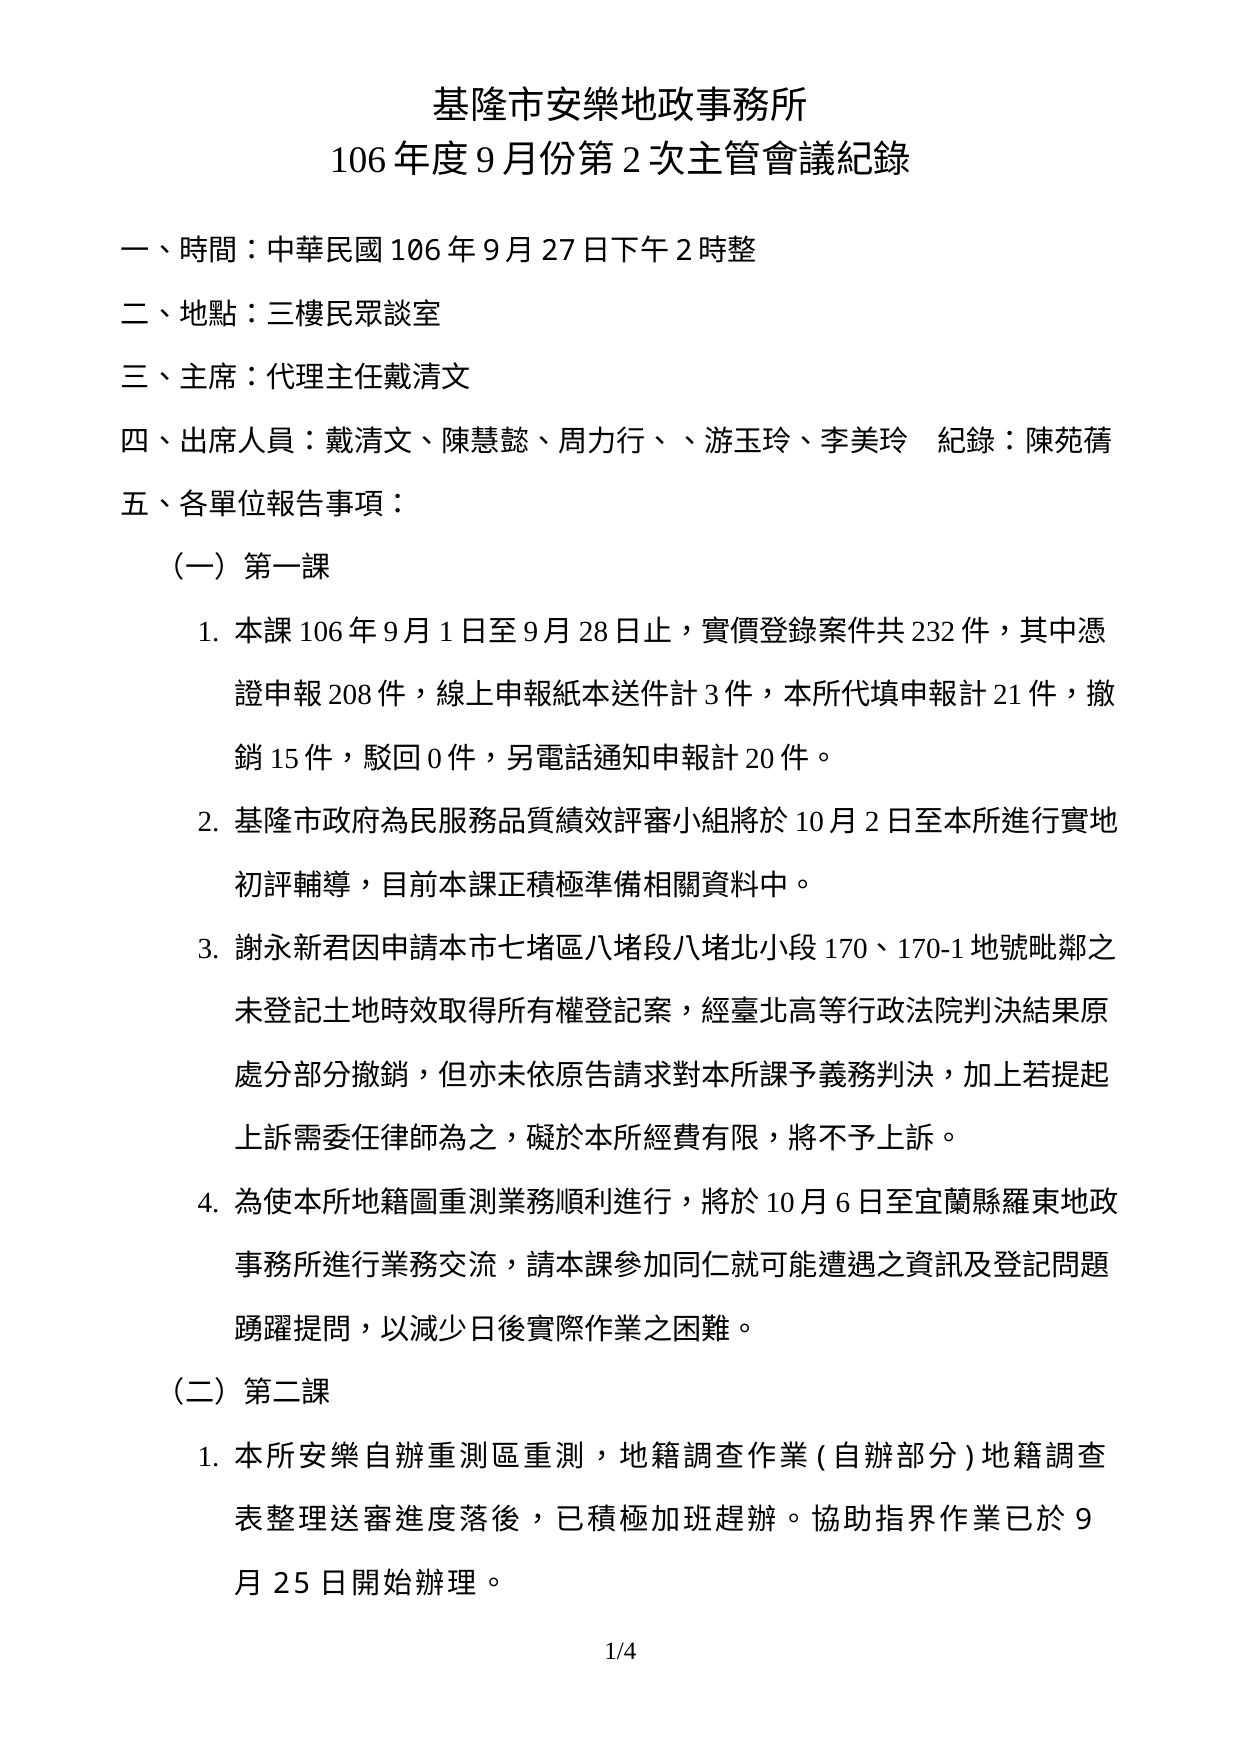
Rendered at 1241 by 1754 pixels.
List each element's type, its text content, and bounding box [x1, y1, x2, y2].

list 時間：中華民國106年9月27日下午2時整 [119, 227, 1122, 269]
list 第二課 [156, 1369, 1122, 1411]
list 出席人員：戴清文、陳慧懿、周力行、、游玉玲、李美玲 紀錄：陳苑蒨 [119, 417, 1122, 459]
text 基隆市安樂地政事務所 [118, 75, 1122, 129]
list 地點：三樓民眾談室 [119, 290, 1122, 332]
list 第一課 [156, 544, 1122, 586]
list 謝永新君因申請本市七堵區八堵段八堵北小段170、170-1地號毗鄰之未登記土地時效取得所有權登記案，經臺北高等行政法院判決結果原處分部分撤銷，但亦未依原告請求對本所課予義務判決，加上若提起上訴需委任律師為之，礙於本所經費有限，將不予上訴。 [197, 924, 1122, 1157]
list 各單位報告事項： [119, 481, 1122, 523]
text 106年度9月份第2次主管會議紀錄 [118, 129, 1122, 183]
list 基隆市政府為民服務品質績效評審小組將於10月2日至本所進行實地初評輔導，目前本課正積極準備相關資料中。 [197, 798, 1122, 903]
list 本所安樂自辦重測區重測，地籍調查作業(自辦部分)地籍調查表整理送審進度落後，已積極加班趕辦。協助指界作業已於9月25日開始辦理。 [197, 1432, 1122, 1602]
list 為使本所地籍圖重測業務順利進行，將於10月6日至宜蘭縣羅東地政事務所進行業務交流，請本課參加同仁就可能遭遇之資訊及登記問題踴躍提問，以減少日後實際作業之困難。 [197, 1178, 1122, 1347]
list 主席：代理主任戴清文 [119, 354, 1122, 396]
list 本課106年9月1日至9月28日止，實價登錄案件共232件，其中憑證申報208件，線上申報紙本送件計3件，本所代填申報計21件，撤銷15件，駁回0件，另電話通知申報計20件。 [197, 607, 1122, 777]
